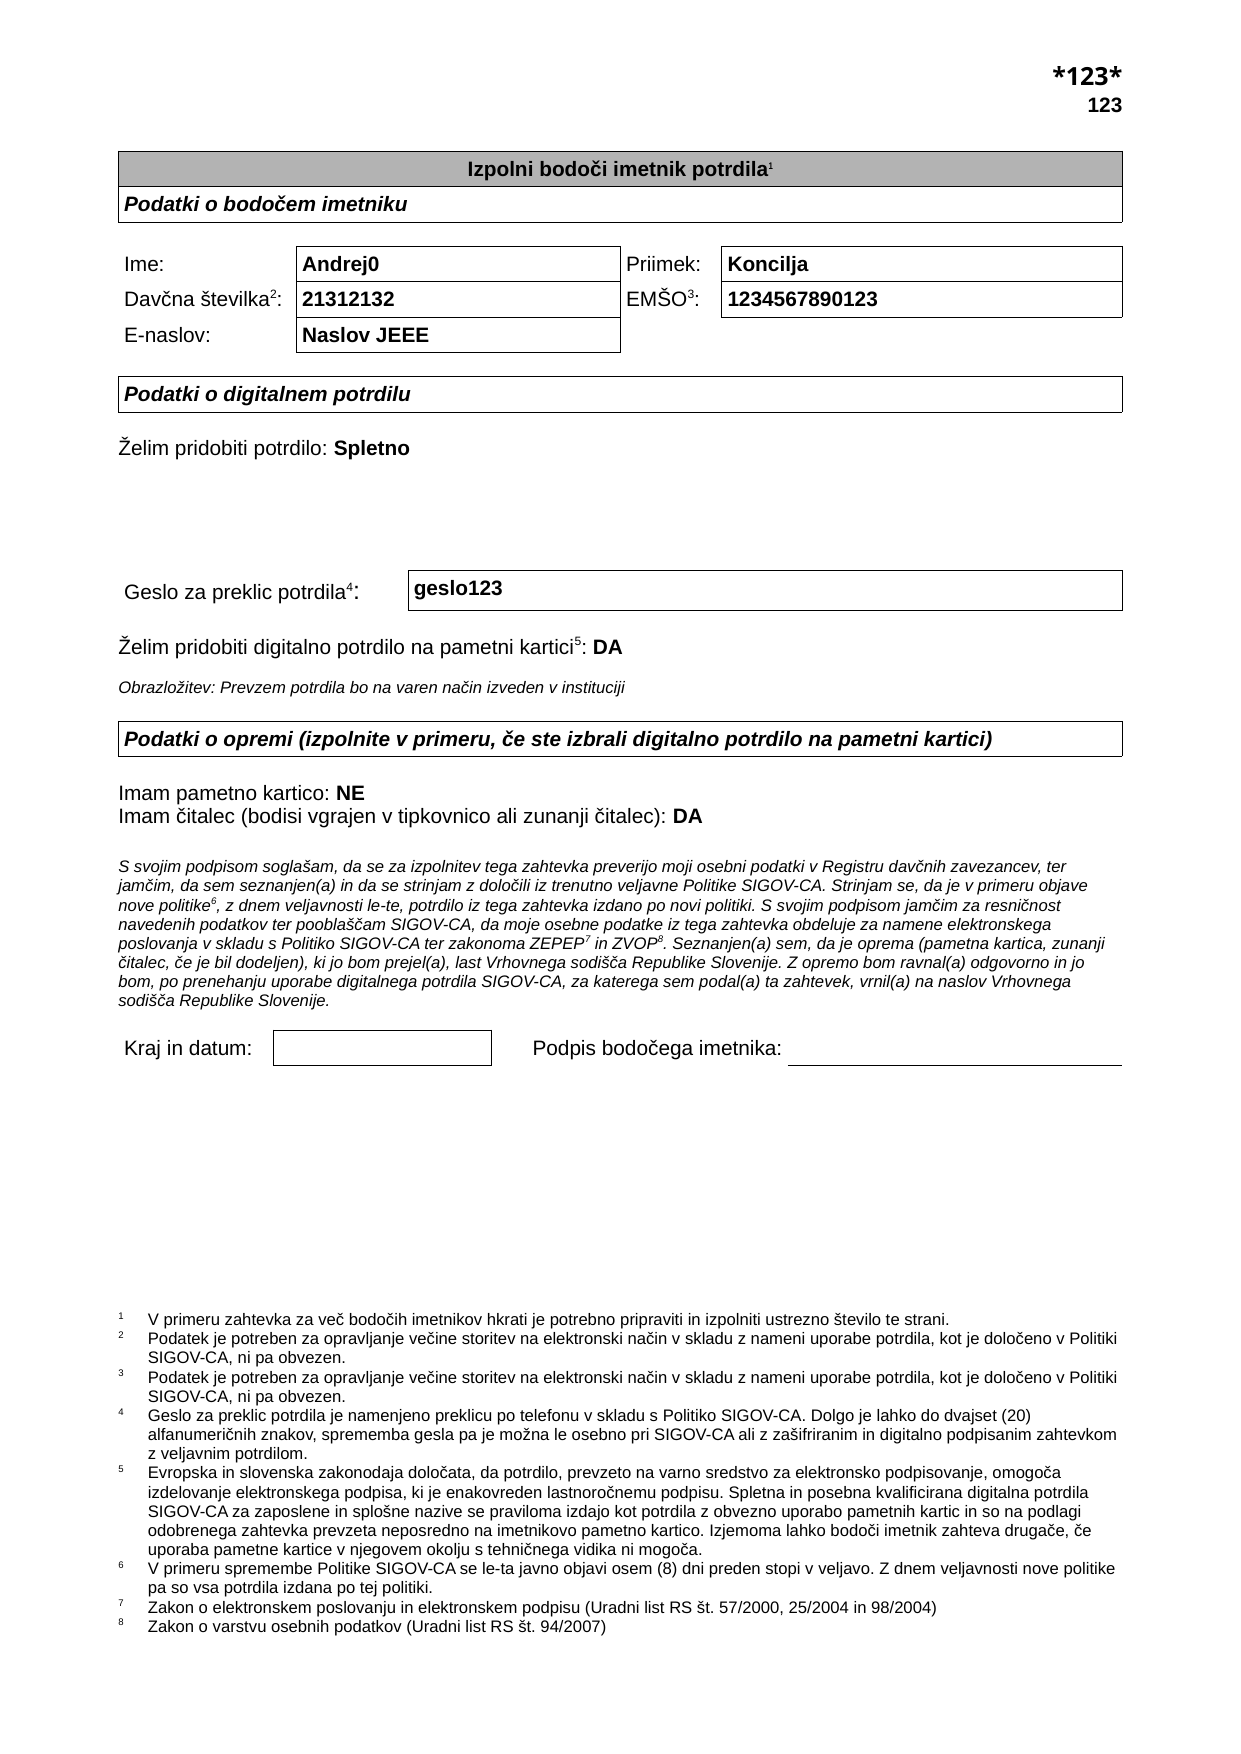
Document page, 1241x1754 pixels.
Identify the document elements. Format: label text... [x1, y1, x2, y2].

text Evropska in slovenska zakonodaja določata, da potrdilo, prevzeto na varno sredstvo za elektronsko podpisovanje, omogoča izdelovanje elektronskega podpisa, ki je enakovreden lastnoročnemu podpisu. Spletna in posebna kvalificirana digitalna potrdila SIGOV-CA za zaposlene in splošne nazive se praviloma izdajo kot potrdila z obvezno uporabo pametnih kartic in so na podlagi odobrenega zahtevka prevzeta neposredno na imetnikovo pametno kartico. Izjemoma lahko bodoči imetnik zahteva drugače, če uporaba pametne kartice v njegovem okolju s tehničnega vidika ni mogoča. [118, 1463, 1122, 1559]
text S svojim podpisom soglašam, da se za izpolnitev tega zahtevka preverijo moji osebni podatki v Registru davčnih zavezancev, ter jamčim, da sem seznanjen(a) in da se strinjam z določili iz trenutno veljavne Politike SIGOV-CA. Strinjam se, da je v primeru objave nove politike, z dnem veljavnosti le-te, potrdilo iz tega zahtevka izdano po novi politiki. S svojim podpisom jamčim za resničnost navedenih podatkov ter pooblaščam SIGOV-CA, da moje osebne podatke iz tega zahtevka obdeluje za namene elektronskega poslovanja v skladu s Politiko SIGOV-CA ter zakonoma ZEPEP in ZVOP. Seznanjen(a) sem, da je oprema (pametna kartica, zunanji čitalec, če je bil dodeljen), ki jo bom prejel(a), last Vrhovnega sodišča Republike Slovenije. Z opremo bom ravnal(a) odgovorno in jo bom, po prenehanju uporabe digitalnega potrdila SIGOV-CA, za katerega sem podal(a) ta zahtevek, vrnil(a) na naslov Vrhovnega sodišča Republike Slovenije. [118, 857, 1122, 1010]
table_header Podpis bodočega imetnika: [492, 1030, 788, 1065]
text Želim pridobiti potrdilo: Spletno [118, 436, 1122, 460]
table_header geslo123 [409, 571, 1122, 610]
table_cell Podatki o bodočem imetniku [119, 187, 1122, 222]
table_header [274, 1031, 491, 1065]
table_cell 1234567890123 [722, 282, 1122, 317]
table_header Podatki o digitalnem potrdilu [119, 377, 1122, 412]
table_cell E-naslov: [118, 317, 296, 352]
table_header Kraj in datum: [118, 1030, 273, 1065]
text Imam čitalec (bodisi vgrajen v tipkovnico ali zunanji čitalec): DA [118, 804, 1122, 828]
table_header [788, 1030, 1122, 1065]
table_header Priimek: [621, 246, 721, 281]
table_cell [621, 317, 721, 352]
table_header Ime: [118, 246, 296, 281]
table_cell Naslov JEEE [297, 318, 620, 352]
table_header Izpolni bodoči imetnik potrdila [119, 152, 1122, 186]
text Želim pridobiti digitalno potrdilo na pametni kartici: DA [118, 634, 1122, 658]
table_header Podatki o opremi (izpolnite v primeru, če ste izbrali digitalno potrdilo na pametni kartici) [119, 722, 1122, 756]
table_header Koncilja [722, 247, 1122, 281]
table_cell [721, 318, 1122, 352]
table_header Geslo za preklic potrdila: [118, 570, 408, 610]
text Zakon o varstvu osebnih podatkov (Uradni list RS št. 94/2007) [118, 1617, 1122, 1636]
text Zakon o elektronskem poslovanju in elektronskem podpisu (Uradni list RS št. 57/2000, 25/2004 in 98/2004) [118, 1597, 1122, 1617]
text *123* [118, 59, 1122, 93]
text 123 [118, 93, 1122, 117]
table_cell EMŠO: [621, 281, 721, 317]
text Imam pametno kartico: NE [118, 780, 1122, 804]
table_header Andrej0 [297, 247, 620, 281]
text Obrazložitev: Prevzem potrdila bo na varen način izveden v instituciji [118, 678, 1122, 697]
text V primeru spremembe Politike SIGOV-CA se le-ta javno objavi osem (8) dni preden stopi v veljavo. Z dnem veljavnosti nove politike pa so vsa potrdila izdana po tej politiki. [118, 1559, 1122, 1597]
table_cell 21312132 [297, 282, 620, 317]
table_cell Davčna številka: [118, 281, 296, 317]
